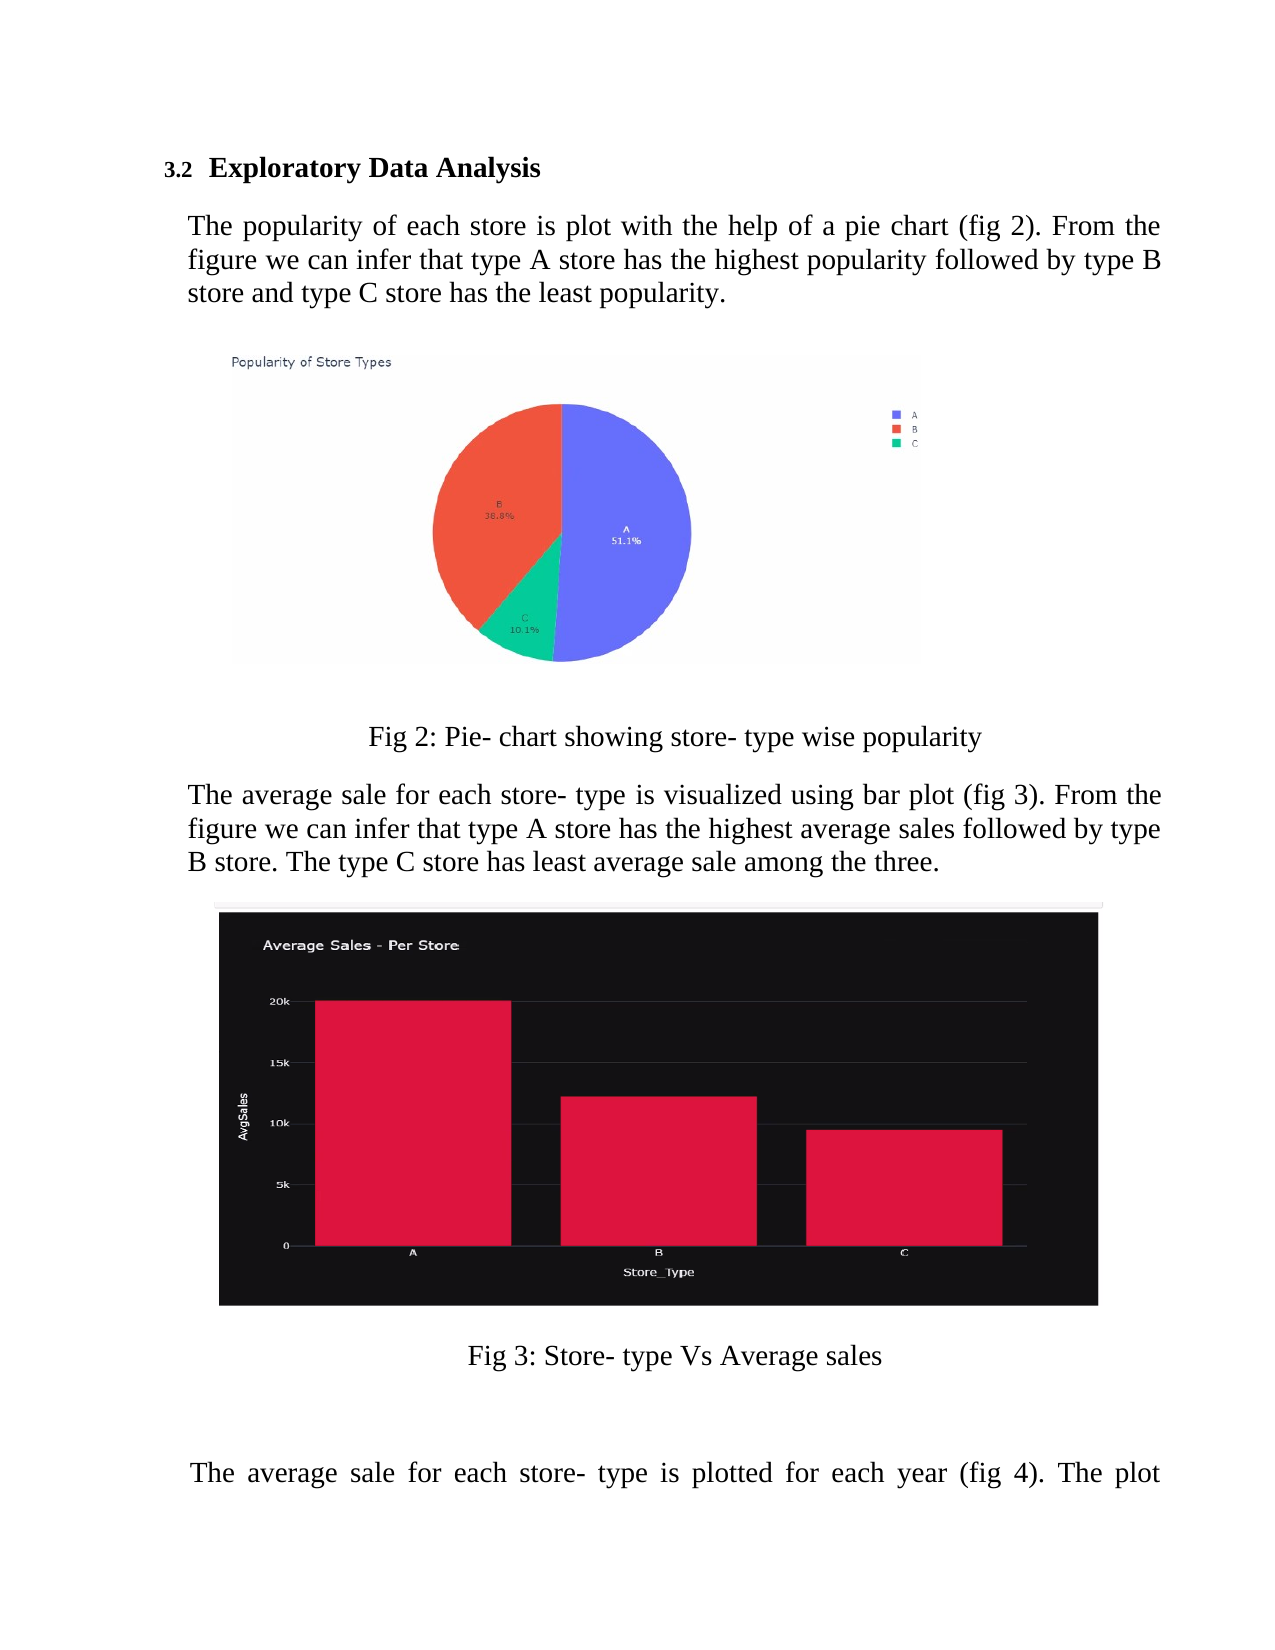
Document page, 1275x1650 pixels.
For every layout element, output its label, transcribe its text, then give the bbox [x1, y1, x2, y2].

list Exploratory Data Analysis [164, 150, 1175, 183]
text The popularity of each store is plot with the help of a pie chart (fig 2). From the figure we can infer that type A store has the highest popularity followed by type B store and type C store has the least popularity. [187, 208, 1163, 309]
picture [231, 355, 921, 664]
text The average sale for each store- type is visualized using bar plot (fig 3). From the figure we can infer that type A store has the highest average sales followed by type B store. The type C store has least average sale among the three. [187, 777, 1163, 878]
text Fig 3: Store- type Vs Average sales [187, 1338, 1162, 1371]
picture [214, 902, 1104, 1306]
text Fig 2: Pie- chart showing store- type wise popularity [187, 719, 1163, 752]
text The average sale for each store- type is plotted for each year (fig 4). The plot [187, 1455, 1162, 1488]
